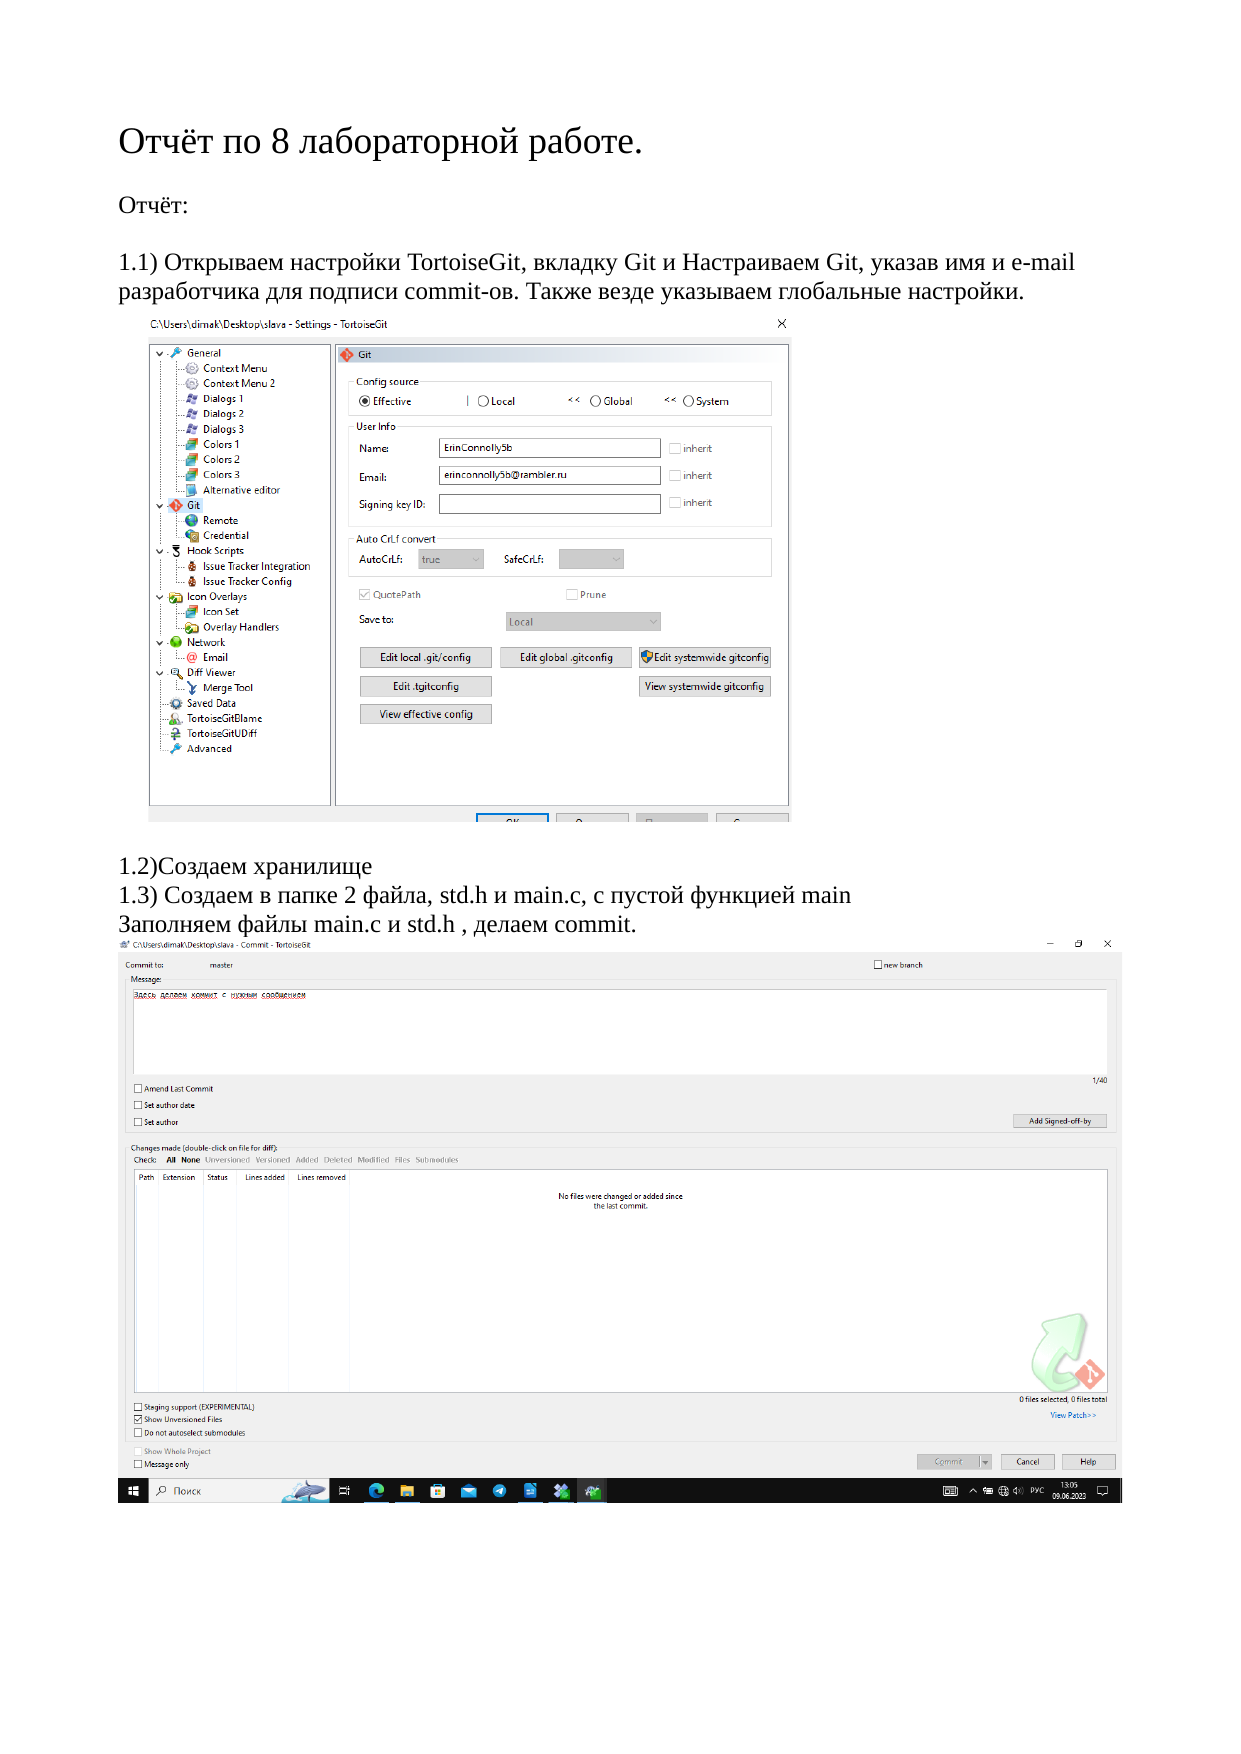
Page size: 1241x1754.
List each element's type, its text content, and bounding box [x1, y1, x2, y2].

text 1.2)Создаем хранилище [118, 851, 1122, 880]
text 1.3) Создаем в папке 2 файла, std.h и main.c, с пустой функцией main [118, 880, 1122, 909]
text 1.1) Открываем настройки TortoiseGit, вкладку Git и Настраиваем Git, указав имя и e-mail разработчика для подписи commit-ов. Также везде указываем глобальные настройки. [118, 247, 1122, 305]
text Заполняем файлы main.c и std.h , делаем commit. [118, 909, 1122, 937]
text Отчёт: [118, 190, 1122, 219]
picture [118, 937, 1123, 1503]
text Отчёт по 8 лабораторной работе. [118, 118, 1122, 161]
picture [148, 316, 792, 822]
